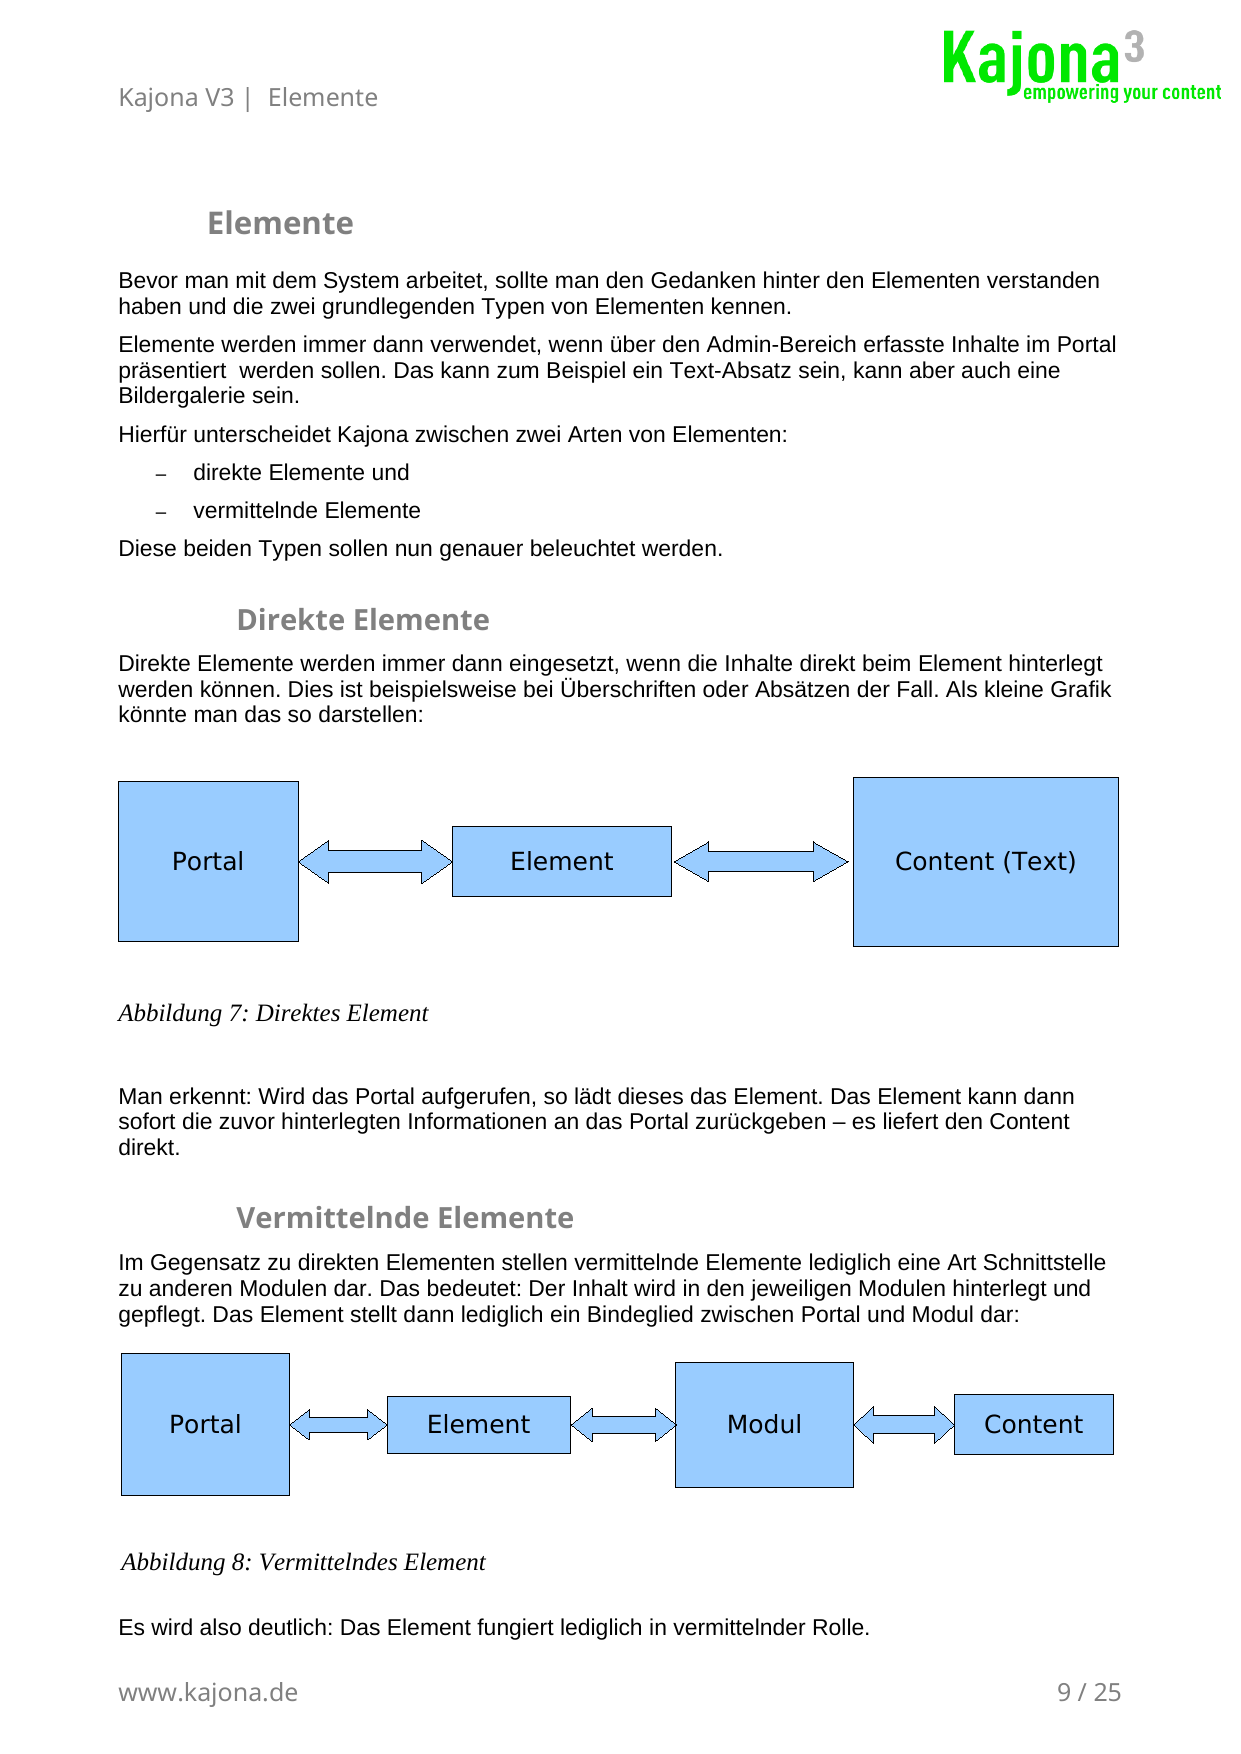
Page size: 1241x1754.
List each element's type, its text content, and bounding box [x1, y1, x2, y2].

text Abbildung 8: Vermittelndes Element [121, 1548, 1113, 1576]
subtitle Elemente [118, 201, 1122, 244]
text Hierfür unterscheidet Kajona zwischen zwei Arten von Elementen: [118, 421, 1122, 447]
text Bevor man mit dem System arbeitet, sollte man den Gedanken hinter den Elementen verstanden haben und die zwei grundlegenden Typen von Elementen kennen. [118, 268, 1122, 319]
text Es wird also deutlich: Das Element fungiert lediglich in vermittelnder Rolle. [118, 1614, 1122, 1640]
picture [944, 30, 1221, 103]
list vermittelnde Elemente [156, 497, 1122, 523]
text Diese beiden Typen sollen nun genauer beleuchtet werden. [118, 536, 1122, 561]
subtitle Direkte Elemente [118, 599, 1122, 638]
list direkte Elemente und [156, 459, 1122, 485]
text Abbildung 7: Direktes Element [118, 999, 1119, 1027]
text Im Gegensatz zu direkten Elementen stellen vermittelnde Elemente lediglich eine Art Schnittstelle zu anderen Modulen dar. Das bedeutet: Der Inhalt wird in den jeweiligen Modulen hinterlegt und gepflegt. Das Element stellt dann lediglich ein Bindeglied zwischen Portal und Modul dar: [118, 1250, 1122, 1327]
subtitle Vermittelnde Elemente [118, 1198, 1122, 1237]
text Elemente werden immer dann verwendet, wenn über den Admin-Bereich erfasste Inhalte im Portal präsentiert werden sollen. Das kann zum Beispiel ein Text-Absatz sein, kann aber auch eine Bildergalerie sein. [118, 332, 1122, 409]
text Man erkennt: Wird das Portal aufgerufen, so lädt dieses das Element. Das Element kann dann sofort die zuvor hinterlegten Informationen an das Portal zurückgeben – es liefert den Content direkt. [118, 1083, 1122, 1160]
text Direkte Elemente werden immer dann eingesetzt, wenn die Inhalte direkt beim Element hinterlegt werden können. Dies ist beispielsweise bei Überschriften oder Absätzen der Fall. Als kleine Grafik könnte man das so darstellen: [118, 651, 1122, 728]
